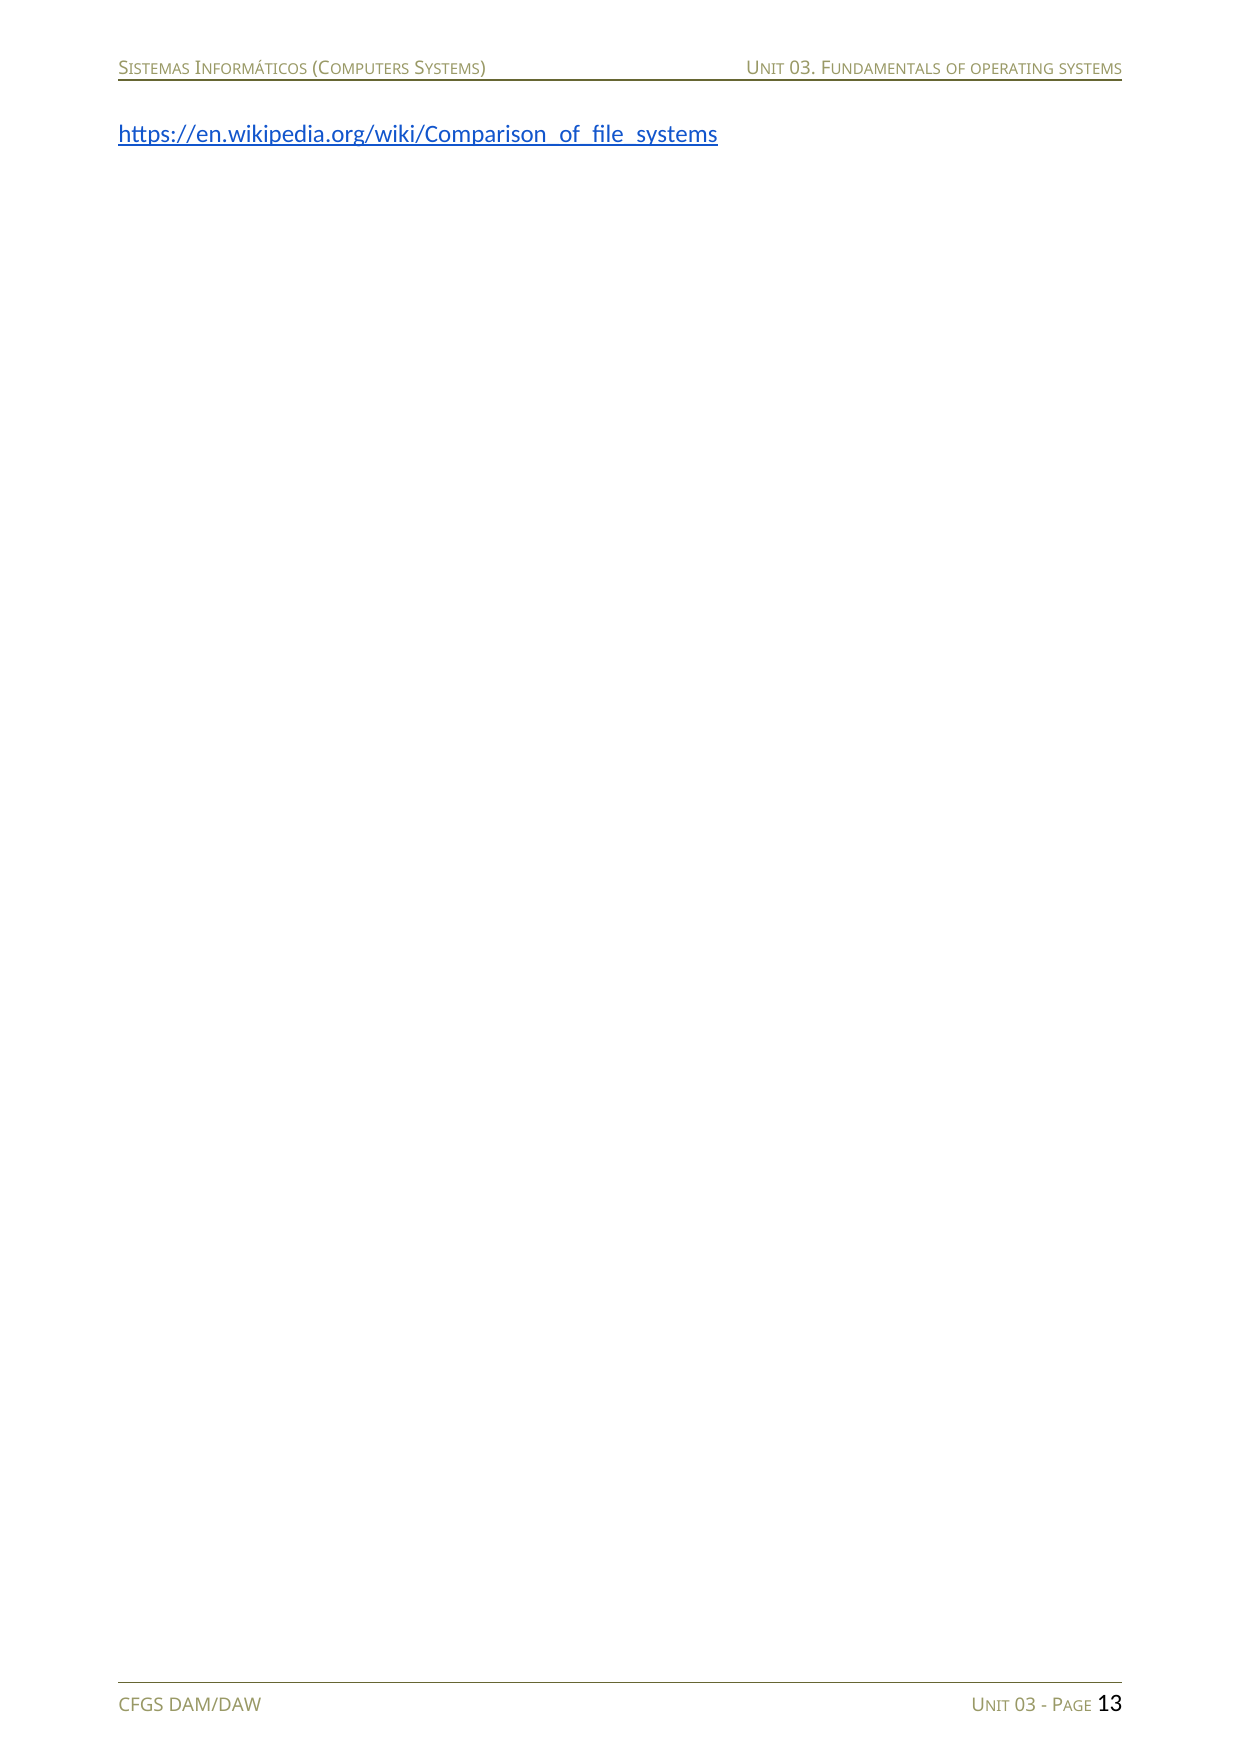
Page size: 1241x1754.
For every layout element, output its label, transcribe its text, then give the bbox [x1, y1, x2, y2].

text https://en.wikipedia.org/wiki/Comparison_of_file_systems [118, 118, 1122, 148]
